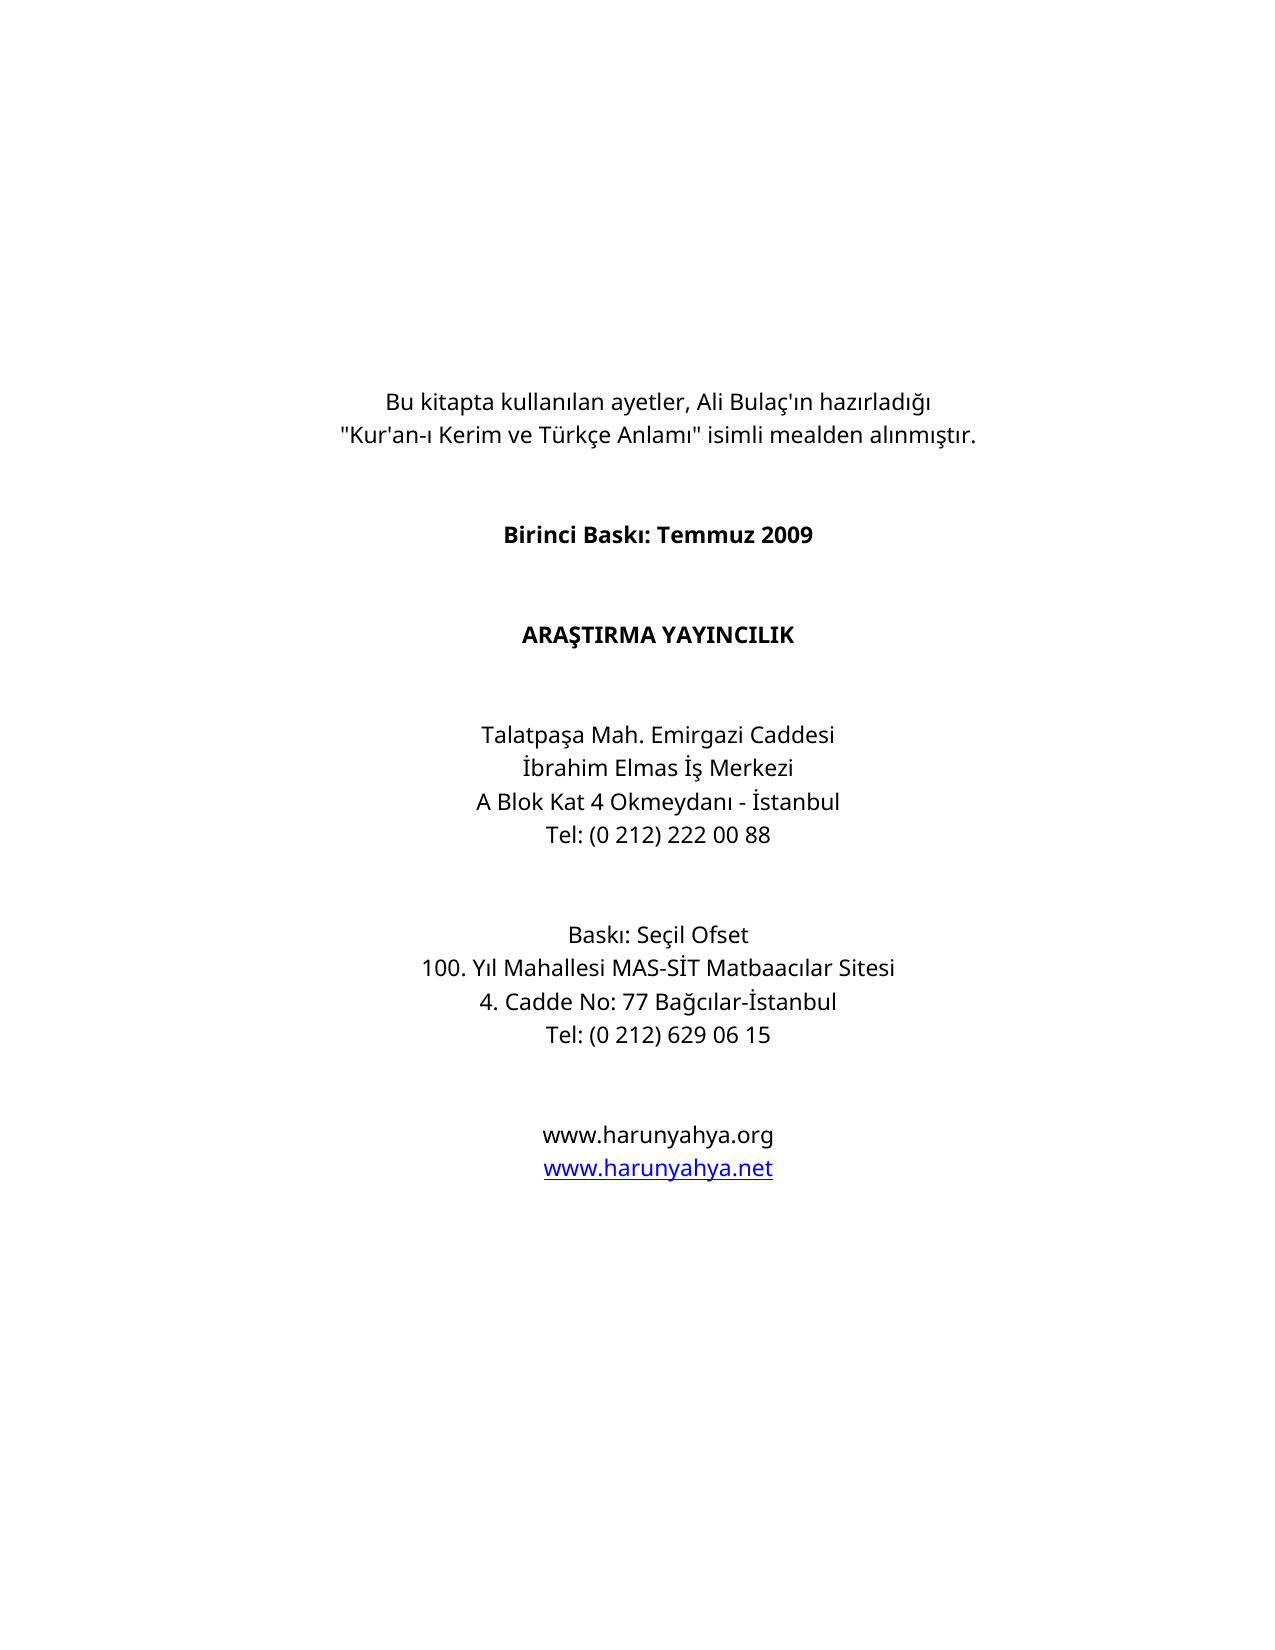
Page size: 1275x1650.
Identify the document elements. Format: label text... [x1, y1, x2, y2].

text Tel: (0 212) 222 00 88 [187, 817, 1070, 850]
text "Kur'an-ı Kerim ve Türkçe Anlamı" isimli mealden alınmıştır. [187, 417, 1070, 450]
text Birinci Baskı: Temmuz 2009 [187, 517, 1070, 550]
text 100. Yıl Mahallesi MAS-SİT Matbaacılar Sitesi [187, 950, 1070, 983]
text Bu kitapta kullanılan ayetler, Ali Bulaç'ın hazırladığı [187, 383, 1070, 417]
text 4. Cadde No: 77 Bağcılar-İstanbul [187, 983, 1070, 1017]
text Baskı: Seçil Ofset [187, 917, 1070, 950]
text A Blok Kat 4 Okmeydanı - İstanbul [187, 783, 1070, 817]
text Talatpaşa Mah. Emirgazi Caddesi [187, 717, 1070, 750]
text ARAŞTIRMA YAYINCILIK [187, 617, 1070, 650]
text www.harunyahya.org [187, 1117, 1070, 1150]
text www.harunyahya.net [187, 1150, 1070, 1183]
text İbrahim Elmas İş Merkezi [187, 750, 1070, 783]
text Tel: (0 212) 629 06 15 [187, 1017, 1070, 1050]
